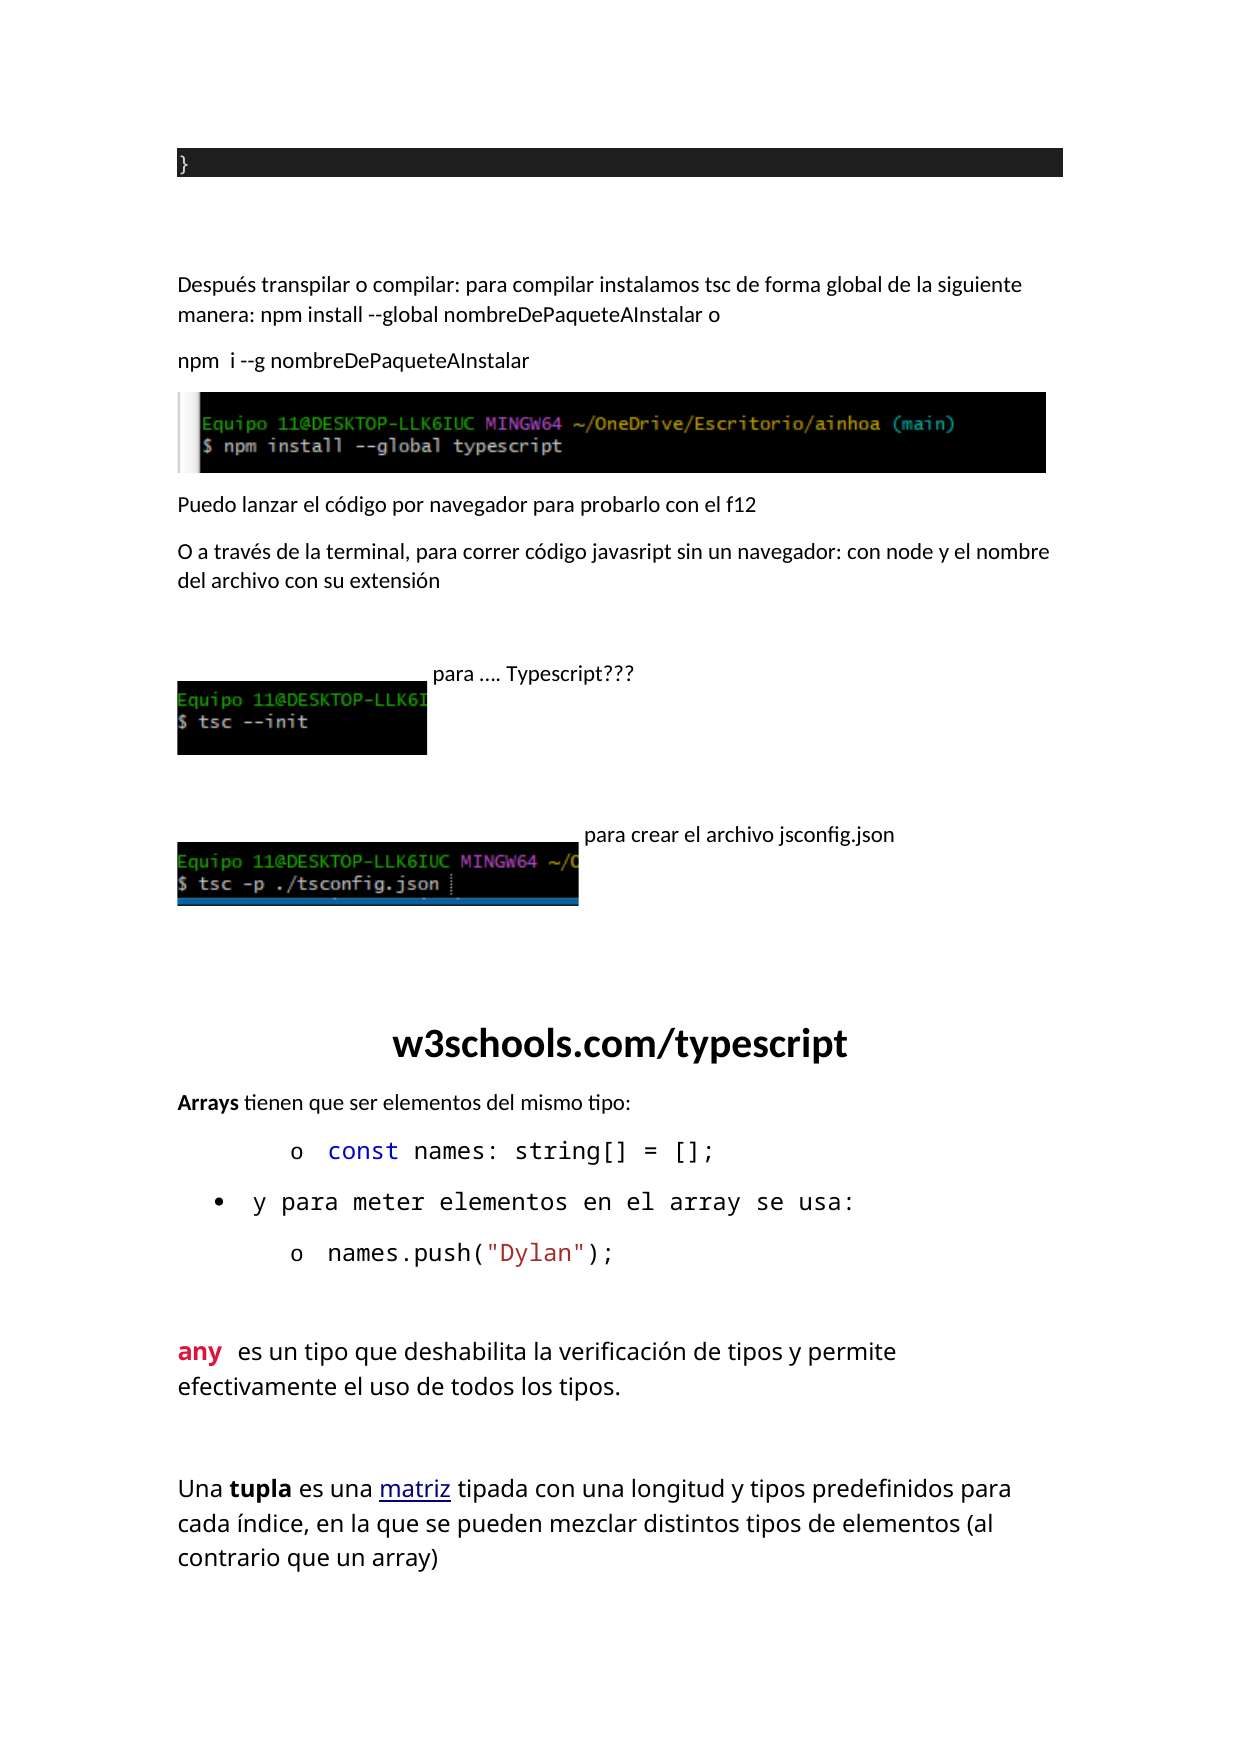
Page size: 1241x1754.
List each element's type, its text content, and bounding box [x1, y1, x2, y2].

text } [177, 148, 1063, 177]
text Puedo lanzar el código por navegador para probarlo con el f12 [177, 491, 1063, 518]
text w3schools.com/typescript [177, 1017, 1063, 1068]
text O a través de la terminal, para correr código javasript sin un navegador: con node y el nombre del archivo con su extensión [177, 537, 1063, 594]
text any es un tipo que deshabilita la verificación de tipos y permite efectivamente el uso de todos los tipos. [177, 1334, 1063, 1402]
text para crear el archivo jsconfig.json [177, 820, 1063, 906]
list const names: string[] = []; [290, 1134, 1063, 1167]
text Arrays tienen que ser elementos del mismo tipo: [177, 1088, 1063, 1116]
text Una tupla es una matriz tipada con una longitud y tipos predefinidos para cada índice, en la que se pueden mezclar distintos tipos de elementos (al contrario que un array) [177, 1472, 1063, 1573]
text para …. Typescript??? [177, 659, 1063, 755]
list y para meter elementos en el array se usa: [215, 1185, 1063, 1218]
list names.push("Dylan"); [290, 1236, 1063, 1269]
text Después transpilar o compilar: para compilar instalamos tsc de forma global de la siguiente manera: npm install --global nombreDePaqueteAInstalar o [177, 270, 1063, 328]
text npm i --g nombreDePaqueteAInstalar [177, 346, 1063, 374]
